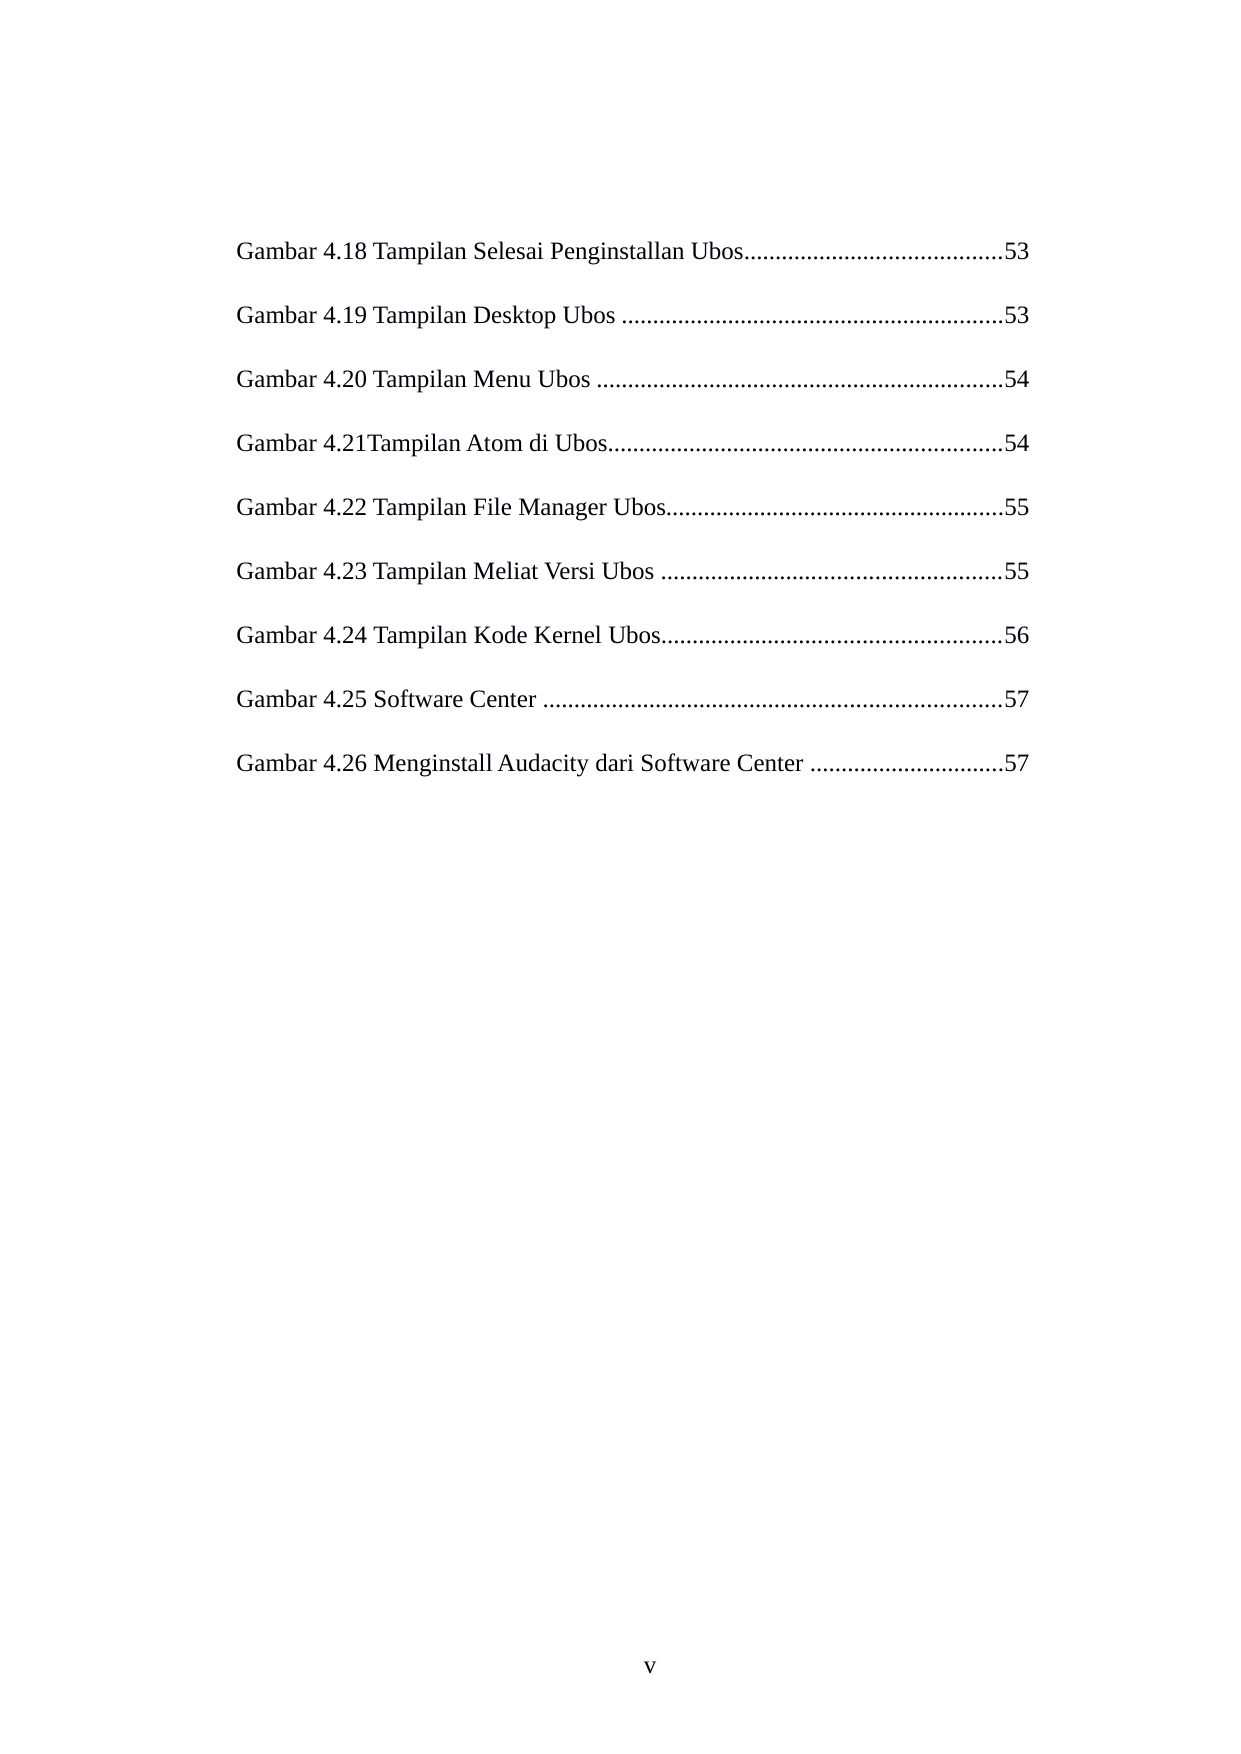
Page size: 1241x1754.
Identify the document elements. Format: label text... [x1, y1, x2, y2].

text Gambar 4.26 Menginstall Audacity dari Software Center 57 [236, 748, 1063, 777]
text Gambar 4.25 Software Center 57 [236, 684, 1063, 713]
text Gambar 4.22 Tampilan File Manager Ubos 55 [236, 492, 1063, 521]
text Gambar 4.18 Tampilan Selesai Penginstallan Ubos 53 [236, 236, 1063, 265]
text Gambar 4.19 Tampilan Desktop Ubos 53 [236, 300, 1063, 329]
text Gambar 4.20 Tampilan Menu Ubos 54 [236, 364, 1063, 393]
text Gambar 4.23 Tampilan Meliat Versi Ubos 55 [236, 556, 1063, 585]
text Gambar 4.24 Tampilan Kode Kernel Ubos 56 [236, 620, 1063, 649]
text Gambar 4.21Tampilan Atom di Ubos 54 [236, 428, 1063, 457]
